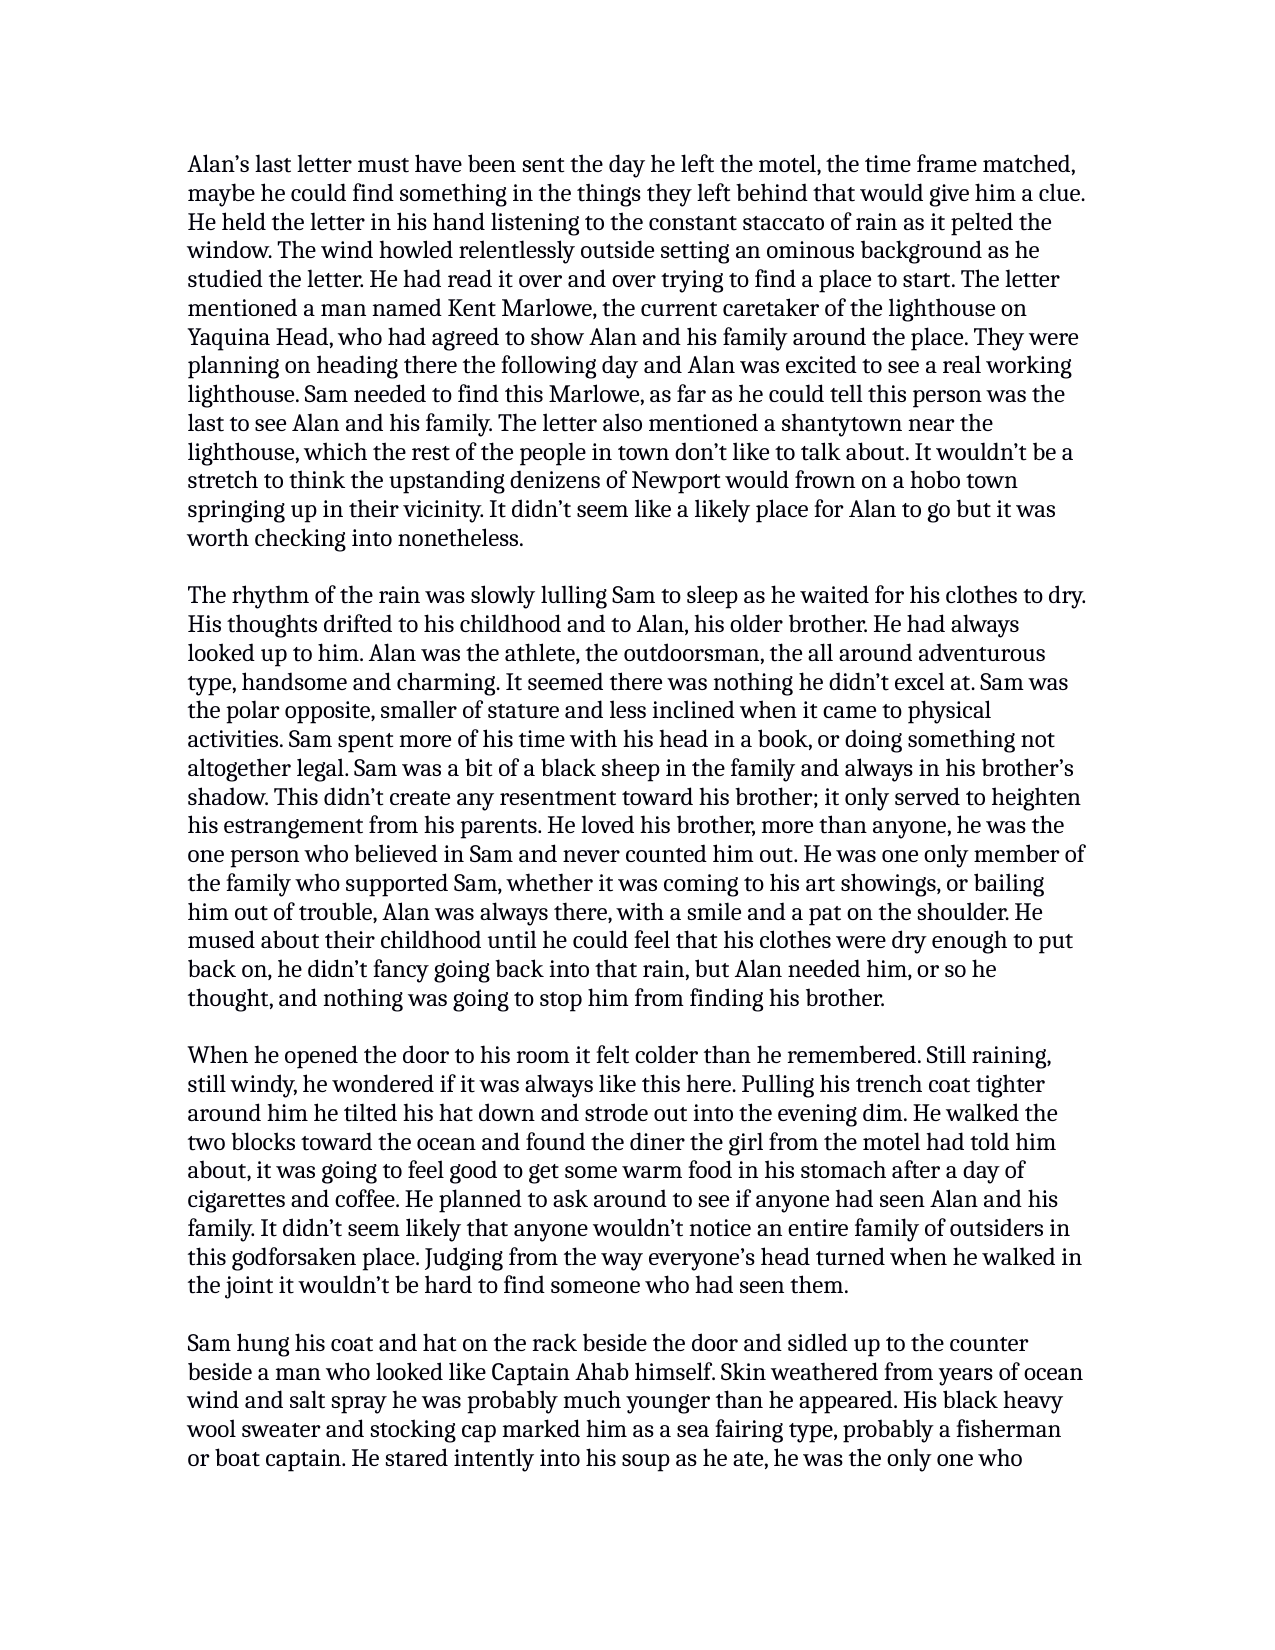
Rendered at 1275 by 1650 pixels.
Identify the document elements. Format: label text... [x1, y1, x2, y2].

text The rhythm of the rain was slowly lulling Sam to sleep as he waited for his clothes to dry. His thoughts drifted to his childhood and to Alan, his older brother. He had always looked up to him. Alan was the athlete, the outdoorsman, the all around adventurous type, handsome and charming. It seemed there was nothing he didn’t excel at. Sam was the polar opposite, smaller of stature and less inclined when it came to physical activities. Sam spent more of his time with his head in a book, or doing something not altogether legal. Sam was a bit of a black sheep in the family and always in his brother’s shadow. This didn’t create any resentment toward his brother; it only served to heighten his estrangement from his parents. He loved his brother, more than anyone, he was the one person who believed in Sam and never counted him out. He was one only member of the family who supported Sam, whether it was coming to his art showings, or bailing him out of trouble, Alan was always there, with a smile and a pat on the shoulder. He mused about their childhood until he could feel that his clothes were dry enough to put back on, he didn’t fancy going back into that rain, but Alan needed him, or so he thought, and nothing was going to stop him from finding his brother. [187, 581, 1087, 1012]
text Sam hung his coat and hat on the rack beside the door and sidled up to the counter beside a man who looked like Captain Ahab himself. Skin weathered from years of ocean wind and salt spray he was probably much younger than he appeared. His black heavy wool sweater and stocking cap marked him as a sea fairing type, probably a fisherman or boat captain. He stared intently into his soup as he ate, he was the only one who [187, 1329, 1087, 1472]
text When he opened the door to his room it felt colder than he remembered. Still raining, still windy, he wondered if it was always like this here. Pulling his trench coat tighter around him he tilted his hat down and strode out into the evening dim. He walked the two blocks toward the ocean and found the diner the girl from the motel had told him about, it was going to feel good to get some warm food in his stomach after a day of cigarettes and coffee. He planned to ask around to see if anyone had seen Alan and his family. It didn’t seem likely that anyone wouldn’t notice an entire family of outsiders in this godforsaken place. Judging from the way everyone’s head turned when he walked in the joint it wouldn’t be hard to find someone who had seen them. [187, 1041, 1087, 1300]
text Alan’s last letter must have been sent the day he left the motel, the time frame matched, maybe he could find something in the things they left behind that would give him a clue. He held the letter in his hand listening to the constant staccato of rain as it pelted the window. The wind howled relentlessly outside setting an ominous background as he studied the letter. He had read it over and over trying to find a place to start. The letter mentioned a man named Kent Marlowe, the current caretaker of the lighthouse on Yaquina Head, who had agreed to show Alan and his family around the place. They were planning on heading there the following day and Alan was excited to see a real working lighthouse. Sam needed to find this Marlowe, as far as he could tell this person was the last to see Alan and his family. The letter also mentioned a shantytown near the lighthouse, which the rest of the people in town don’t like to talk about. It wouldn’t be a stretch to think the upstanding denizens of Newport would frown on a hobo town springing up in their vicinity. It didn’t seem like a likely place for Alan to go but it was worth checking into nonetheless. [187, 150, 1087, 552]
